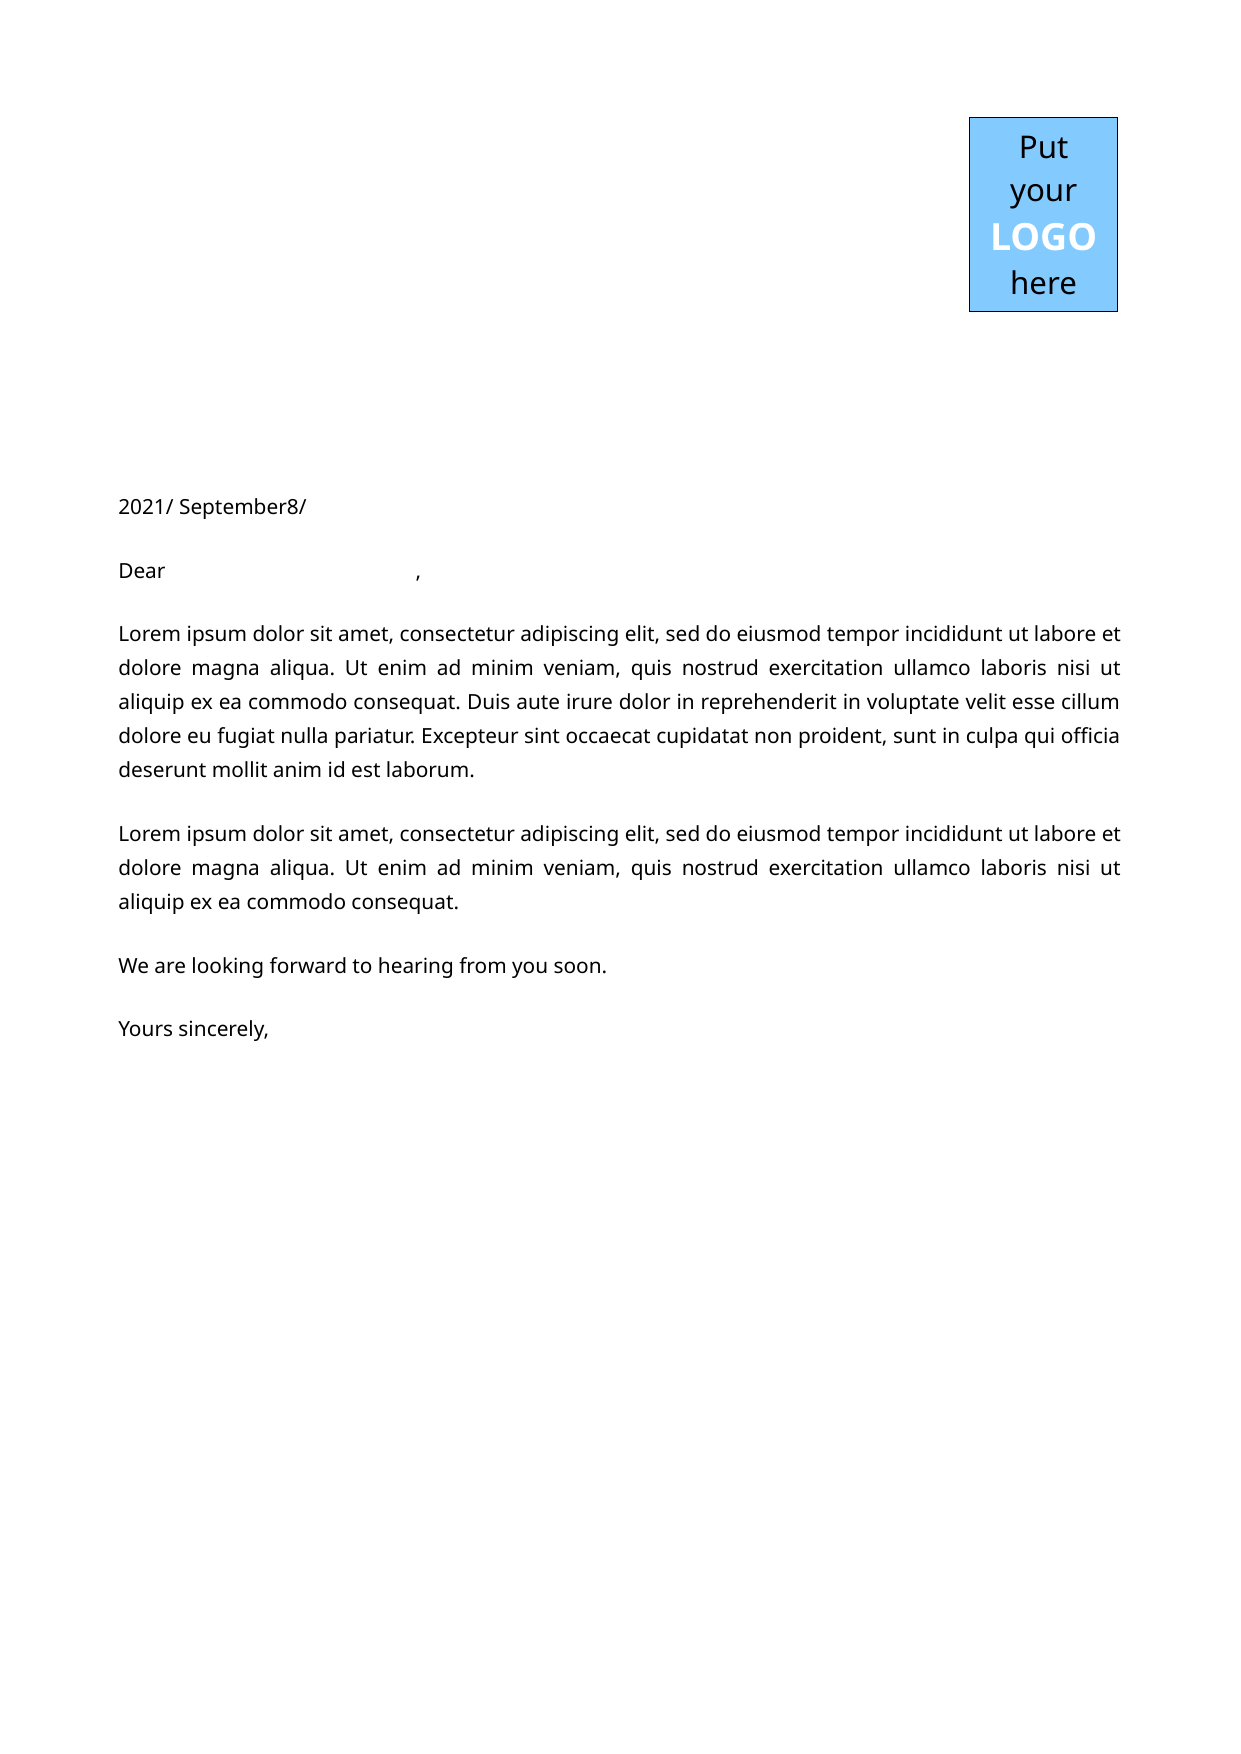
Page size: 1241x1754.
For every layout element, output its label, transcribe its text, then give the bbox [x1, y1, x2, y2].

text 2021/ September8/ [118, 492, 1122, 521]
text <Sender's name> <Company Name> <address street> <address postal code><address city> <state> [118, 118, 969, 260]
text <Title><Recipient's name> <address street> <address postal code><address city> <state> [118, 319, 1122, 433]
text Dear <Title><Recipient's name>, [118, 556, 1122, 584]
text <Sender's name> [118, 1078, 1122, 1106]
text Lorem ipsum dolor sit amet, consectetur adipiscing elit, sed do eiusmod tempor incididunt ut labore et dolore magna aliqua. Ut enim ad minim veniam, quis nostrud exercitation ullamco laboris nisi ut aliquip ex ea commodo consequat. Duis aute irure dolor in reprehenderit in voluptate velit esse cillum dolore eu fugiat nulla pariatur. Excepteur sint occaecat cupidatat non proident, sunt in culpa qui officia deserunt mollit anim id est laborum. [118, 619, 1122, 784]
text Yours sincerely, [118, 1014, 1122, 1043]
text Lorem ipsum dolor sit amet, consectetur adipiscing elit, sed do eiusmod tempor incididunt ut labore et dolore magna aliqua. Ut enim ad minim veniam, quis nostrud exercitation ullamco laboris nisi ut aliquip ex ea commodo consequat. [118, 819, 1122, 916]
text We are looking forward to hearing from you soon. [118, 951, 1122, 979]
